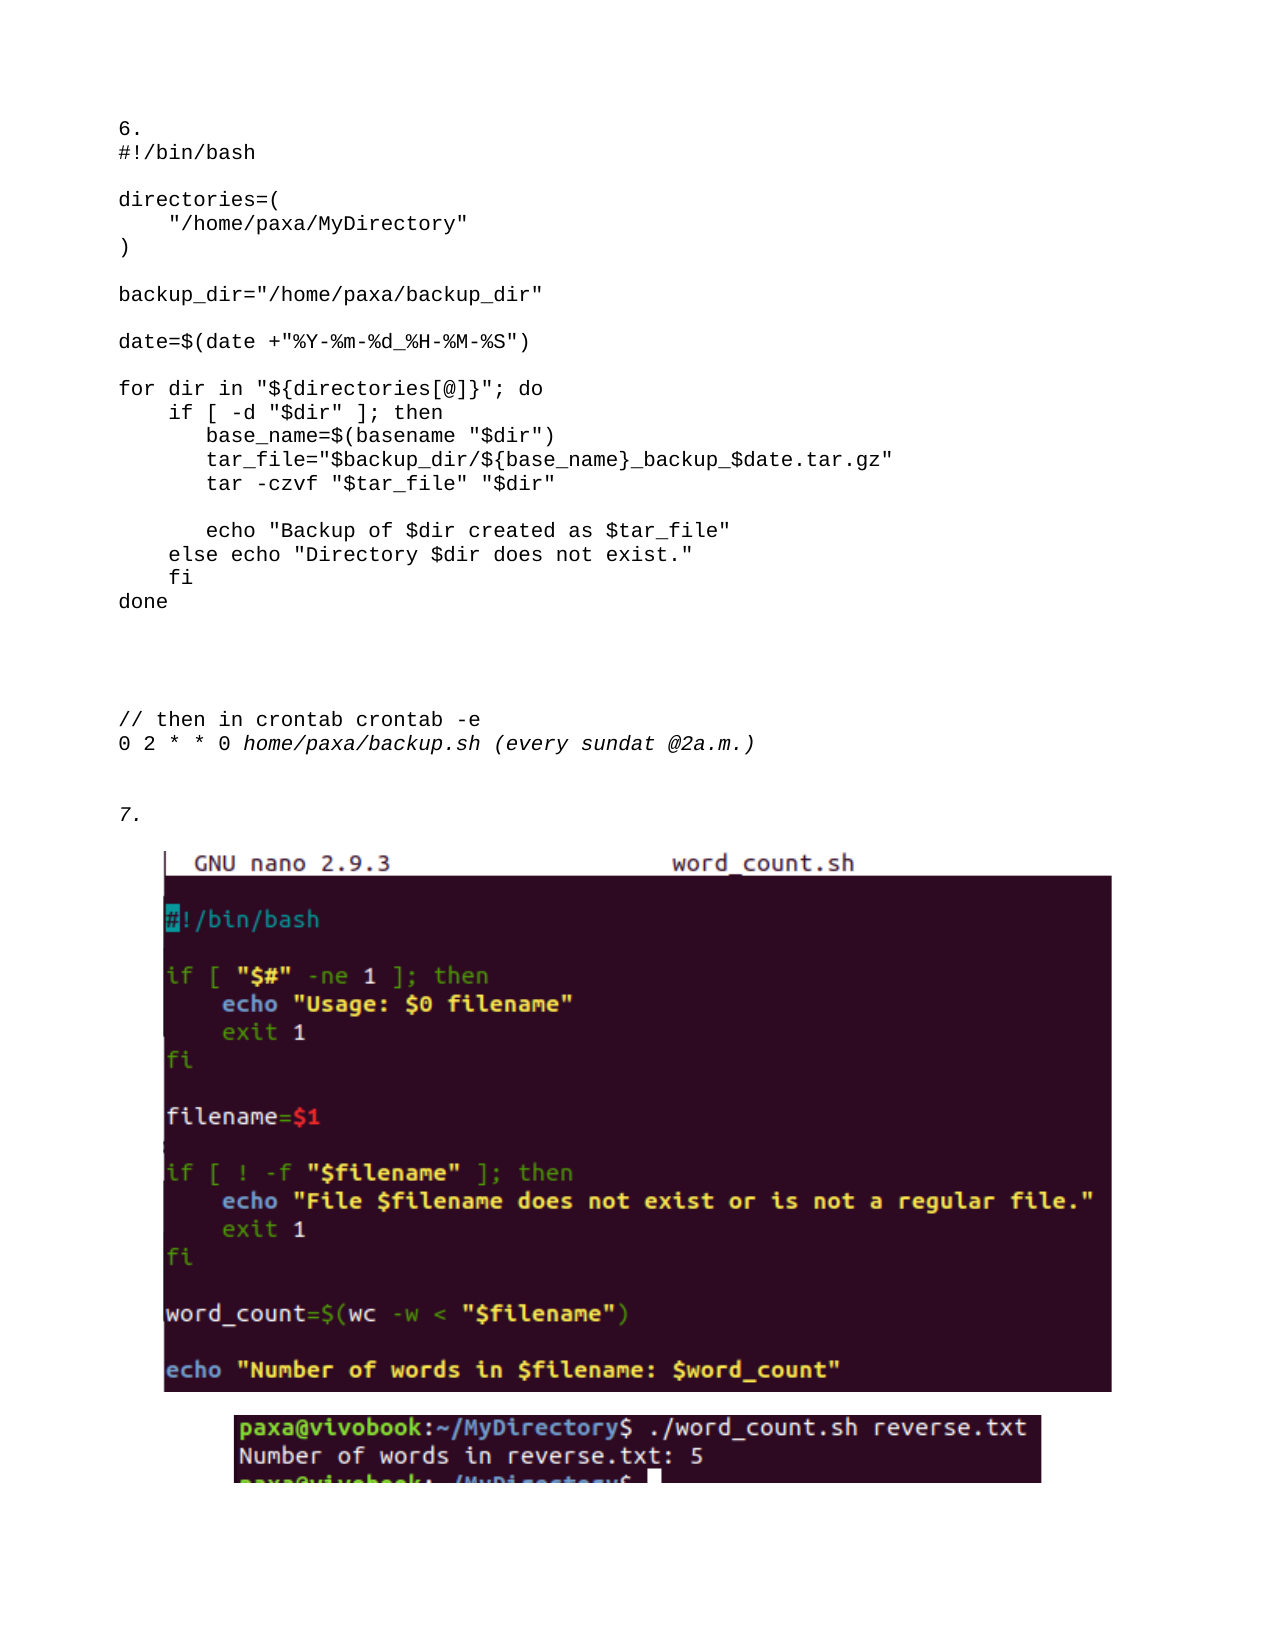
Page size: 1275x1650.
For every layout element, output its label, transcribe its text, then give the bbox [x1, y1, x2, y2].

text tar -czvf "$tar_file" "$dir" [118, 473, 1157, 496]
text #!/bin/bash [118, 142, 1157, 165]
text // then in crontab crontab -e [118, 709, 1157, 733]
text 0 2 * * 0 home/paxa/backup.sh (every sundat @2a.m.) [118, 733, 1157, 757]
text echo "Backup of $dir created as $tar_file" [118, 520, 1157, 544]
text ) [118, 236, 1157, 260]
text base_name=$(basename "$dir") [118, 426, 1157, 449]
picture [233, 1415, 1042, 1483]
text fi [118, 567, 1157, 591]
text "/home/paxa/MyDirectory" [118, 213, 1157, 236]
text directories=( [118, 189, 1157, 213]
text tar_file="$backup_dir/${base_name}_backup_$date.tar.gz" [118, 449, 1157, 473]
text date=$(date +"%Y-%m-%d_%H-%M-%S") [118, 331, 1157, 354]
picture [163, 851, 1112, 1392]
text else echo "Directory $dir does not exist." [118, 544, 1157, 567]
text backup_dir="/home/paxa/backup_dir" [118, 284, 1157, 307]
text 7. [118, 804, 1157, 827]
text 6. [118, 118, 1157, 142]
text if [ -d "$dir" ]; then [118, 402, 1157, 426]
text done [118, 591, 1157, 615]
text for dir in "${directories[@]}"; do [118, 378, 1157, 402]
